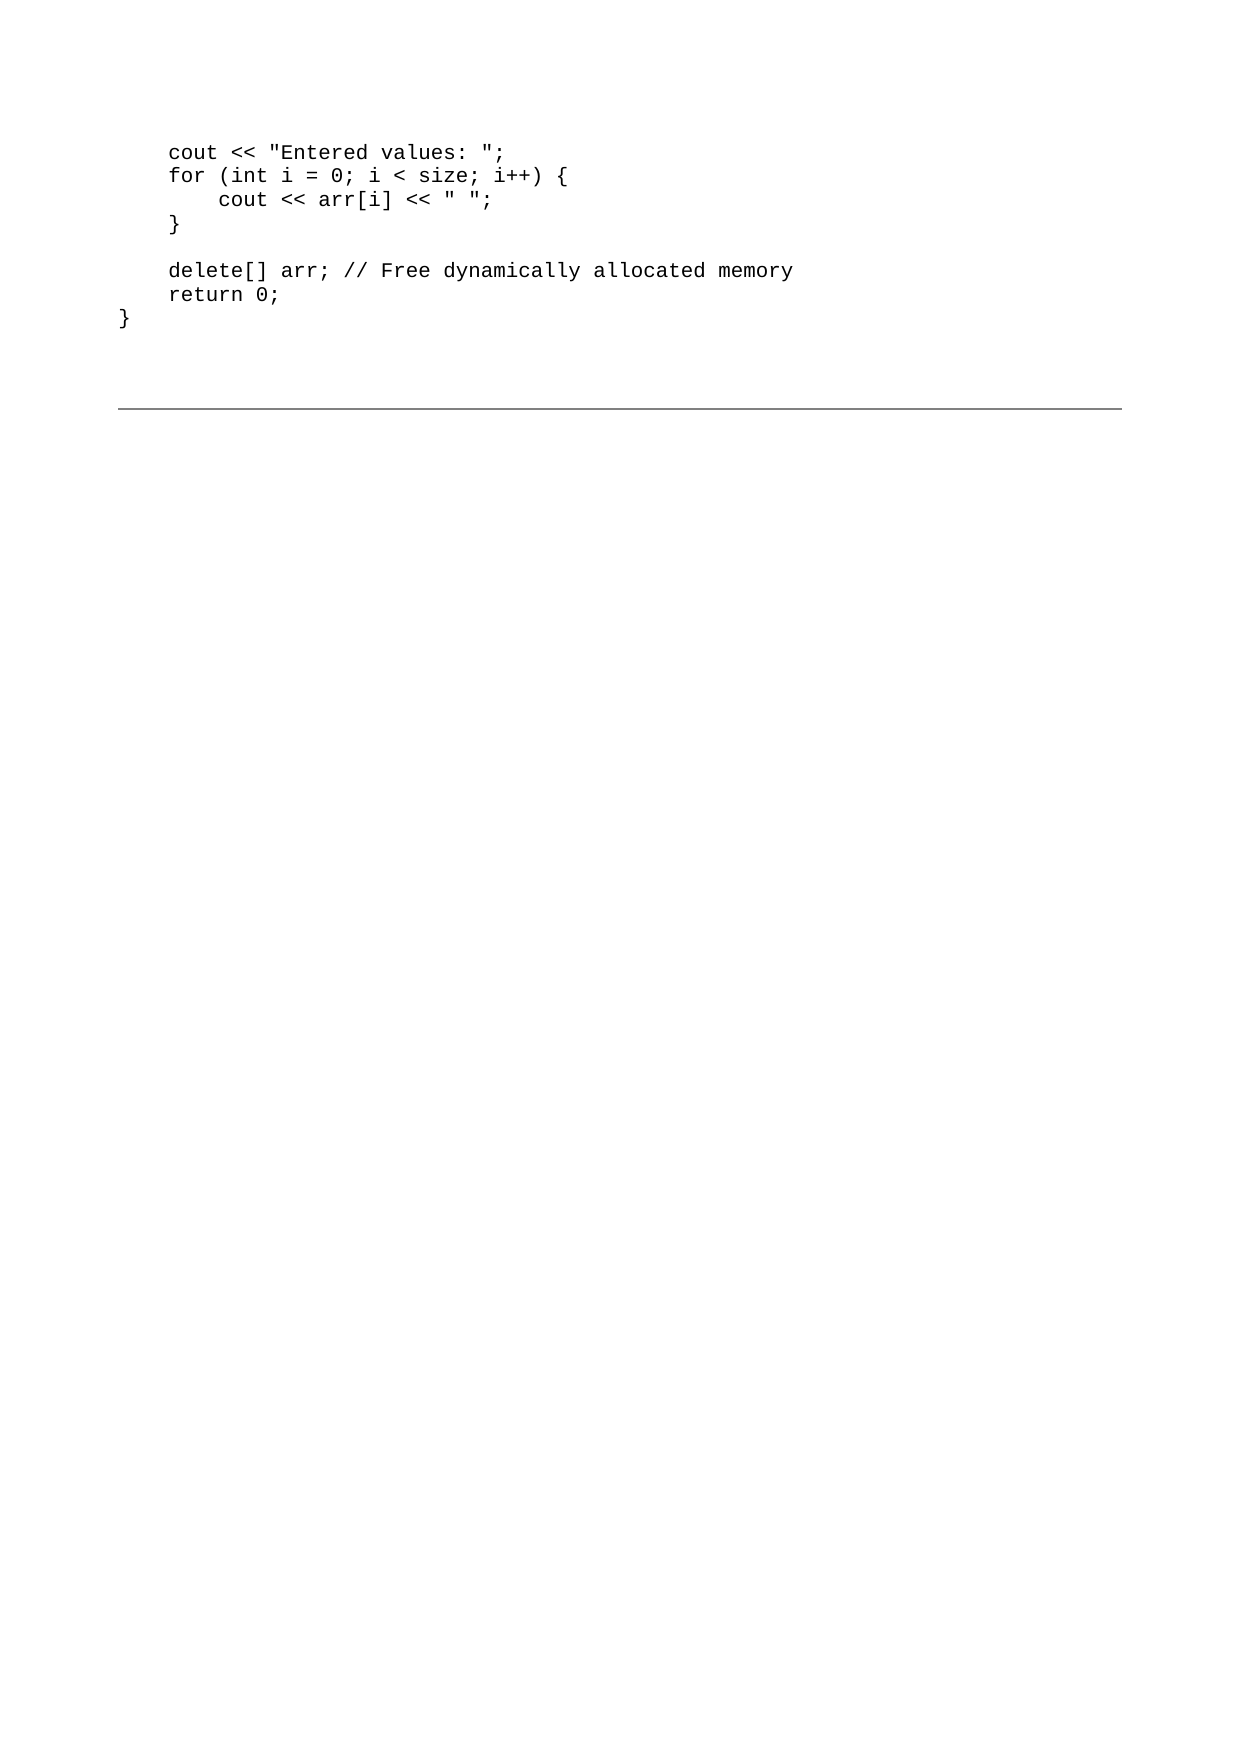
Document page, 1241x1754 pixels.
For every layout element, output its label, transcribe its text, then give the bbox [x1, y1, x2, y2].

text } [118, 213, 1122, 236]
text cout << arr[i] << " "; [118, 189, 1122, 213]
text cout << "Entered values: "; [118, 142, 1122, 165]
text return 0; [118, 284, 1122, 307]
text } [118, 307, 1122, 331]
text delete[] arr; // Free dynamically allocated memory [118, 260, 1122, 284]
text for (int i = 0; i < size; i++) { [118, 165, 1122, 189]
